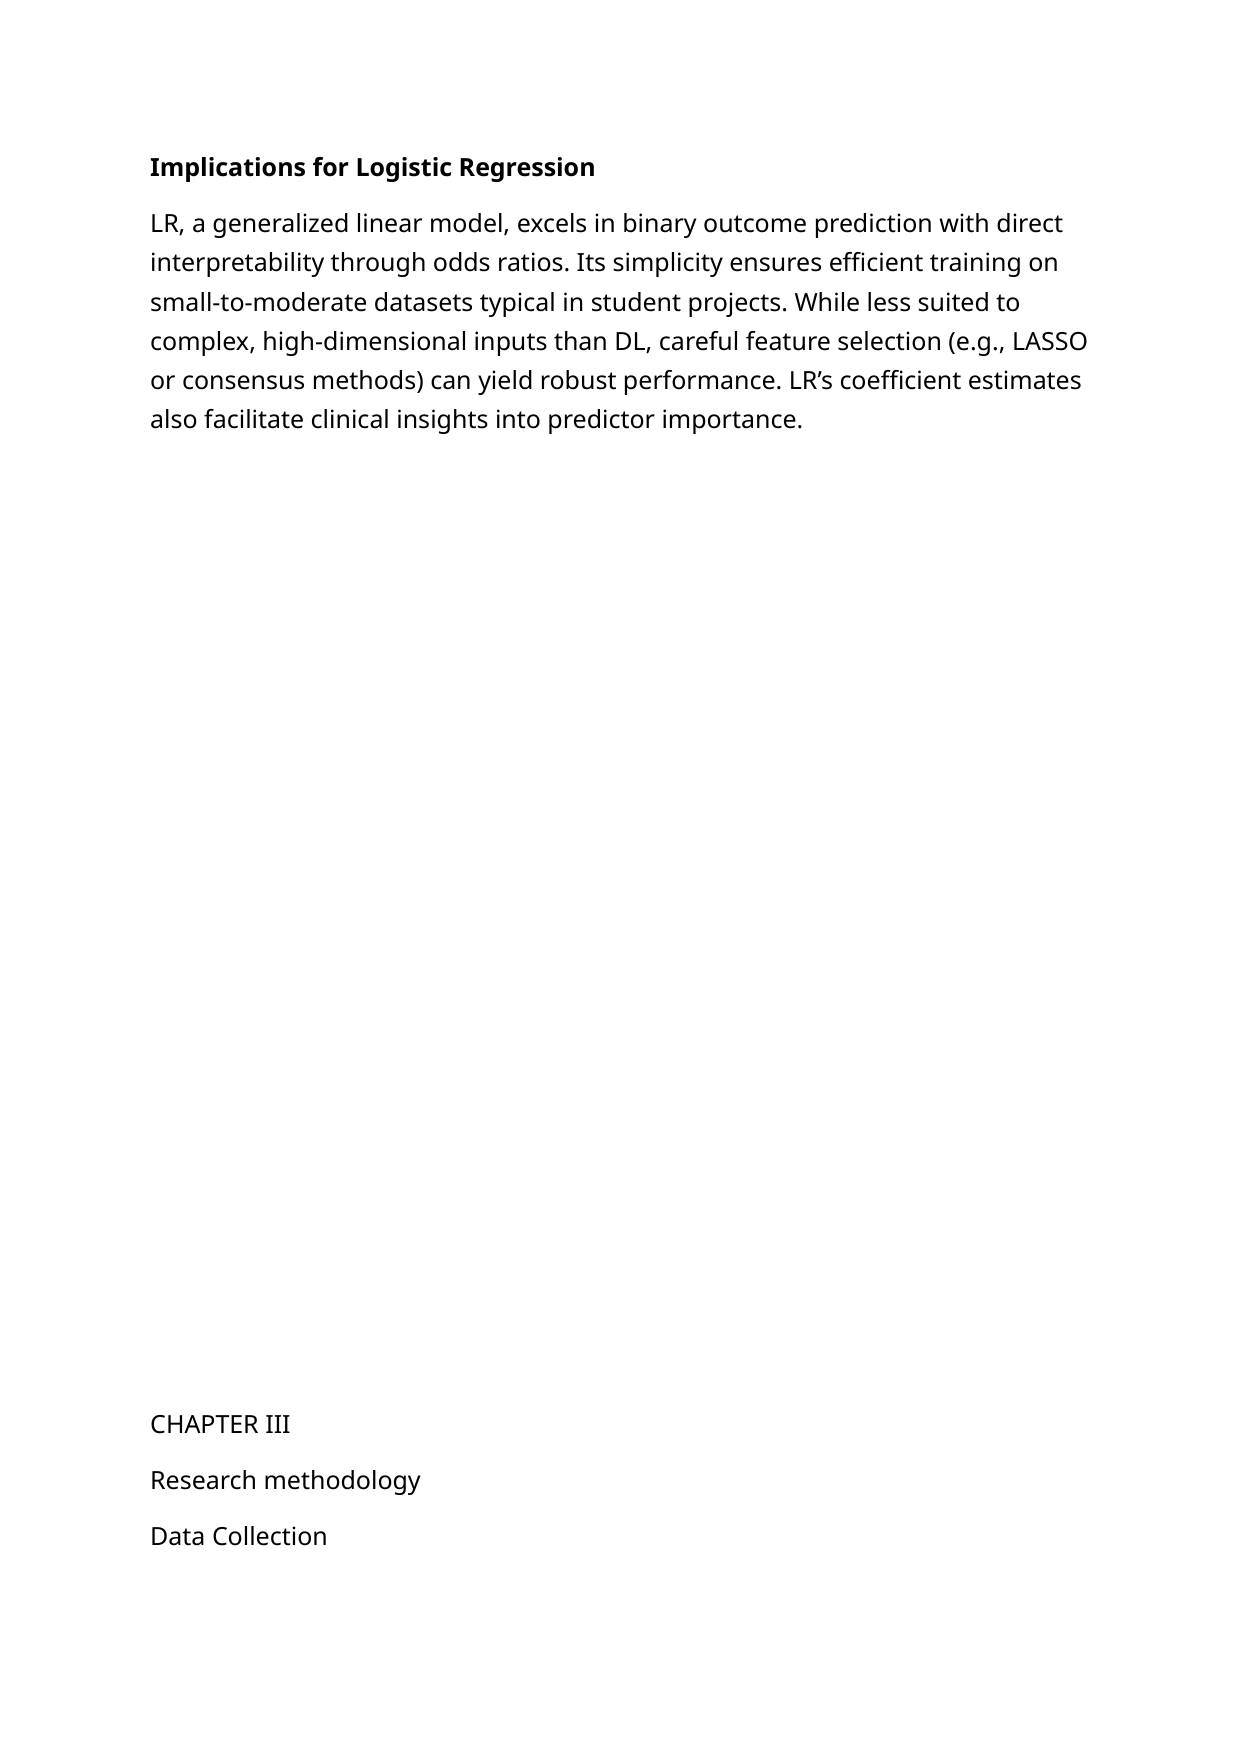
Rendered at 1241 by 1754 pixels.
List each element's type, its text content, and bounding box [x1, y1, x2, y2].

text LR, a generalized linear model, excels in binary outcome prediction with direct interpretability through odds ratios. Its simplicity ensures efficient training on small-to-moderate datasets typical in student projects. While less suited to complex, high-dimensional inputs than DL, careful feature selection (e.g., LASSO or consensus methods) can yield robust performance. LR’s coefficient estimates also facilitate clinical insights into predictor importance. [150, 206, 1090, 436]
text CHAPTER III [150, 1407, 1090, 1441]
text Research methodology [150, 1462, 1090, 1497]
text Data Collection [150, 1518, 1090, 1552]
text Implications for Logistic Regression [150, 150, 1090, 184]
